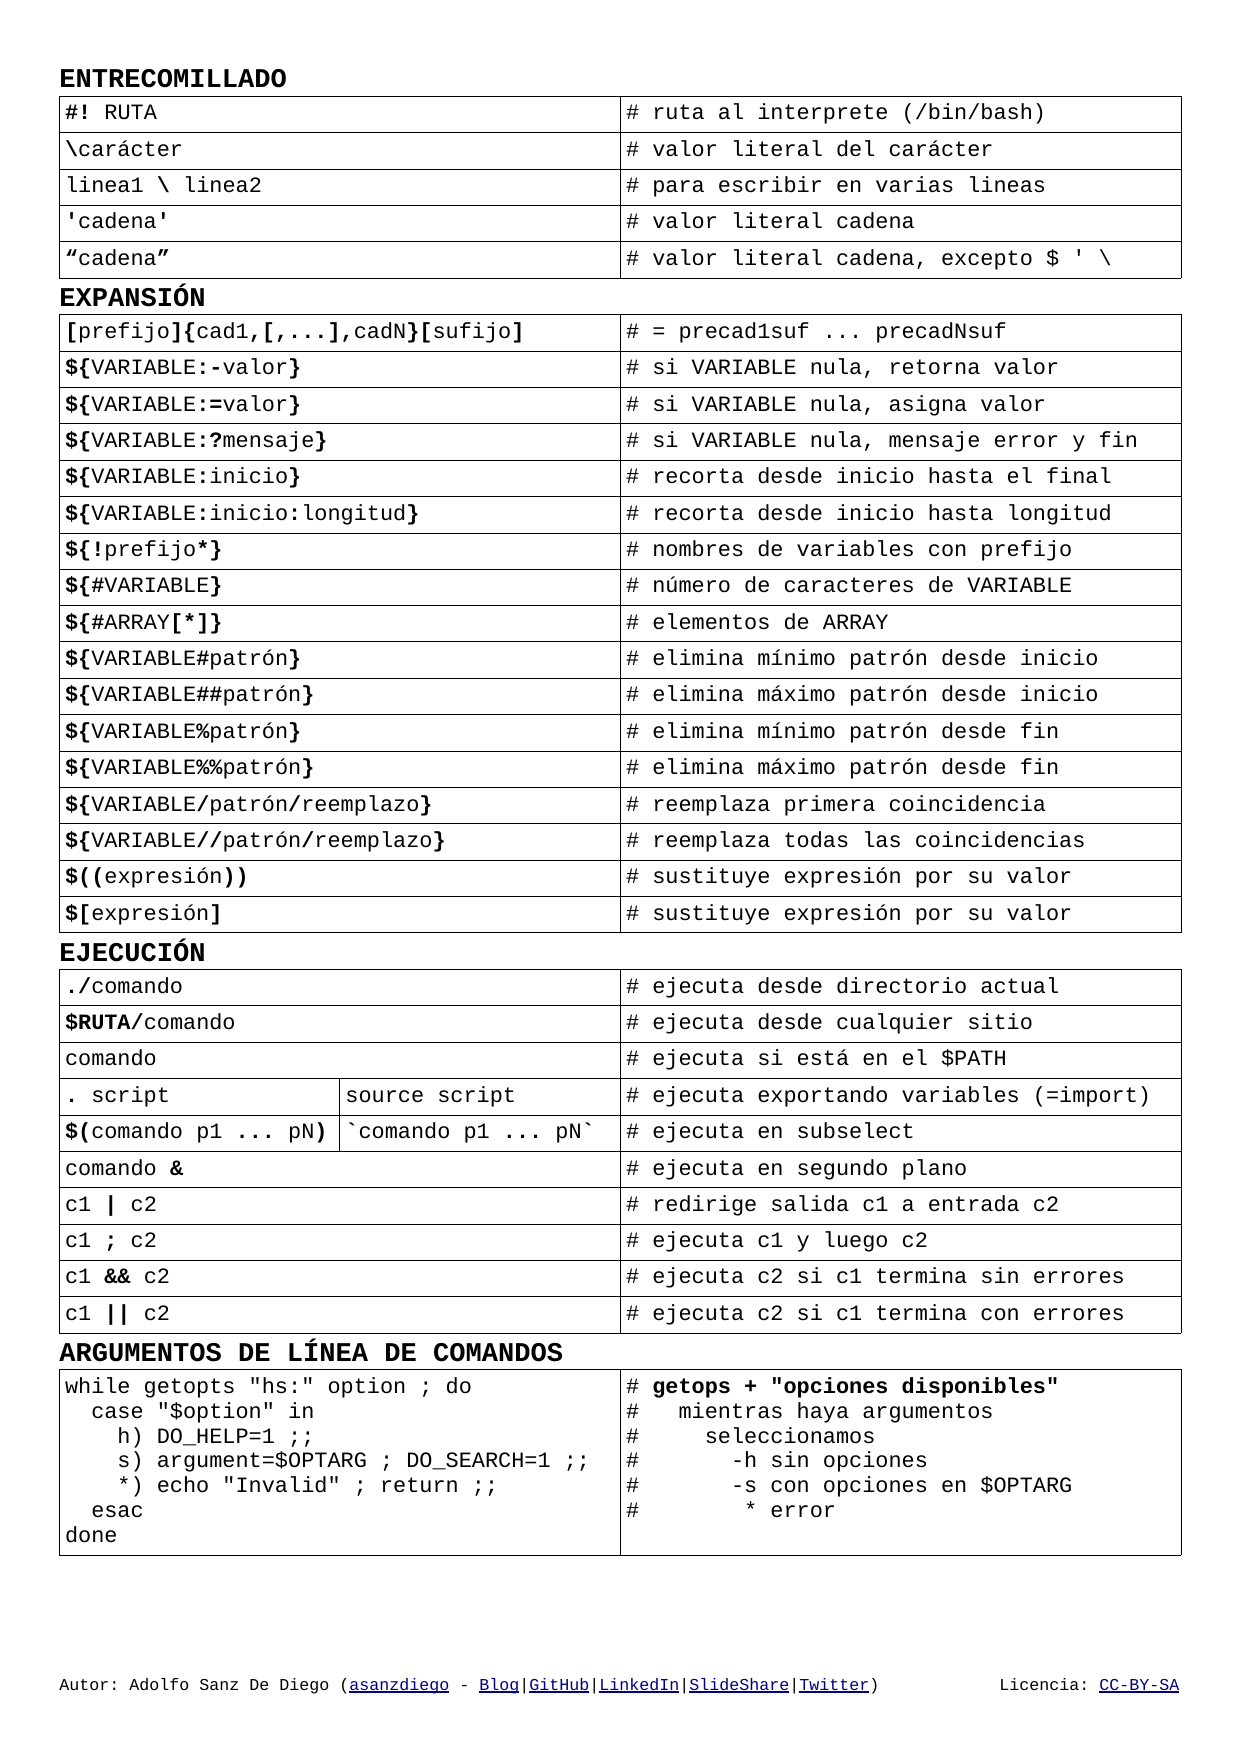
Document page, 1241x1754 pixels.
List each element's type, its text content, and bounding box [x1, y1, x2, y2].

table_cell ${!prefijo*} [60, 534, 620, 569]
table_cell source script [340, 1079, 620, 1114]
table_cell # valor literal del carácter [621, 133, 1181, 168]
table_cell `comando p1 ... pN` [340, 1116, 620, 1151]
table_cell comando & [60, 1152, 620, 1187]
table_cell # sustituye expresión por su valor [621, 861, 1181, 896]
table_cell ${VARIABLE##patrón} [60, 679, 620, 714]
table_header # = precad1suf ... precadNsuf [621, 315, 1181, 351]
table_cell ${VARIABLE//patrón/reemplazo} [60, 824, 620, 859]
table_cell # sustituye expresión por su valor [621, 897, 1181, 932]
table_cell $((expresión)) [60, 861, 620, 896]
table_header # ejecuta desde directorio actual [621, 970, 1181, 1005]
subtitle Entrecomillado [59, 65, 1181, 96]
table_cell # elimina máximo patrón desde inicio [621, 679, 1181, 714]
table_cell c1 || c2 [60, 1297, 620, 1333]
table_cell # ejecuta exportando variables (=import) [621, 1079, 1181, 1114]
table_cell # si VARIABLE nula, asigna valor [621, 388, 1181, 423]
table_header [prefijo]{cad1,[,...],cadN}[sufijo] [60, 315, 620, 351]
table_cell # ejecuta c2 si c1 termina con errores [621, 1297, 1181, 1333]
table_cell # elimina mínimo patrón desde inicio [621, 642, 1181, 678]
table_cell $(comando p1 ... pN) [60, 1116, 339, 1151]
table_cell c1 && c2 [60, 1261, 620, 1296]
table_cell # recorta desde inicio hasta el final [621, 461, 1181, 496]
table_cell # reemplaza todas las coincidencias [621, 824, 1181, 859]
table_cell # elimina mínimo patrón desde fin [621, 715, 1181, 751]
table_cell # elementos de ARRAY [621, 606, 1181, 641]
subtitle Ejecución [59, 938, 1181, 969]
table_cell ${VARIABLE/patrón/reemplazo} [60, 788, 620, 823]
table_cell ${VARIABLE#patrón} [60, 642, 620, 678]
subtitle Expansión [59, 283, 1181, 314]
table_cell # reemplaza primera coincidencia [621, 788, 1181, 823]
table_cell ${VARIABLE:inicio:longitud} [60, 497, 620, 532]
table_cell # redirige salida c1 a entrada c2 [621, 1188, 1181, 1223]
table_cell # número de caracteres de VARIABLE [621, 570, 1181, 605]
table_cell # ejecuta desde cualquier sitio [621, 1006, 1181, 1042]
table_cell 'cadena' [60, 206, 620, 241]
table_cell # ejecuta en subselect [621, 1116, 1181, 1151]
table_cell “cadena” [60, 242, 620, 277]
table_cell # recorta desde inicio hasta longitud [621, 497, 1181, 532]
table_cell # ejecuta c1 y luego c2 [621, 1225, 1181, 1260]
table_header ./comando [60, 970, 620, 1005]
table_cell # ejecuta en segundo plano [621, 1152, 1181, 1187]
table_cell # ejecuta si está en el $PATH [621, 1043, 1181, 1078]
table_cell $RUTA/comando [60, 1006, 620, 1042]
table_cell ${VARIABLE:?mensaje} [60, 424, 620, 460]
table_cell c1 ; c2 [60, 1225, 620, 1260]
table_header # getops + "opciones disponibles" # mientras haya argumentos # seleccionamos # -h sin opciones # -s con opciones en $OPTARG # * error [621, 1370, 1181, 1554]
table_cell ${VARIABLE%%patrón} [60, 752, 620, 787]
table_cell # ejecuta c2 si c1 termina sin errores [621, 1261, 1181, 1296]
table_cell \carácter [60, 133, 620, 168]
table_cell # valor literal cadena, excepto $ ' \ [621, 242, 1181, 277]
table_cell # si VARIABLE nula, mensaje error y fin [621, 424, 1181, 460]
table_cell ${VARIABLE:=valor} [60, 388, 620, 423]
table_cell ${#ARRAY[*]} [60, 606, 620, 641]
table_header #! RUTA [60, 97, 620, 132]
subtitle Argumentos de Línea de comandos [59, 1339, 1181, 1369]
table_cell # elimina máximo patrón desde fin [621, 752, 1181, 787]
table_cell comando [60, 1043, 620, 1078]
table_cell linea1 \ linea2 [60, 170, 620, 205]
table_cell $[expresión] [60, 897, 620, 932]
table_cell # para escribir en varias lineas [621, 170, 1181, 205]
table_cell ${VARIABLE:-valor} [60, 352, 620, 387]
table_header # ruta al interprete (/bin/bash) [621, 97, 1181, 132]
table_cell # valor literal cadena [621, 206, 1181, 241]
table_cell ${VARIABLE%patrón} [60, 715, 620, 751]
table_cell # nombres de variables con prefijo [621, 534, 1181, 569]
table_cell ${#VARIABLE} [60, 570, 620, 605]
table_cell # si VARIABLE nula, retorna valor [621, 352, 1181, 387]
table_header while getopts "hs:" option ; do case "$option" in h) DO_HELP=1 ;; s) argument=$OPTARG ; DO_SEARCH=1 ;; *) echo "Invalid" ; return ;; esac done [60, 1370, 620, 1554]
table_cell . script [60, 1079, 339, 1114]
table_cell ${VARIABLE:inicio} [60, 461, 620, 496]
table_cell c1 | c2 [60, 1188, 620, 1223]
